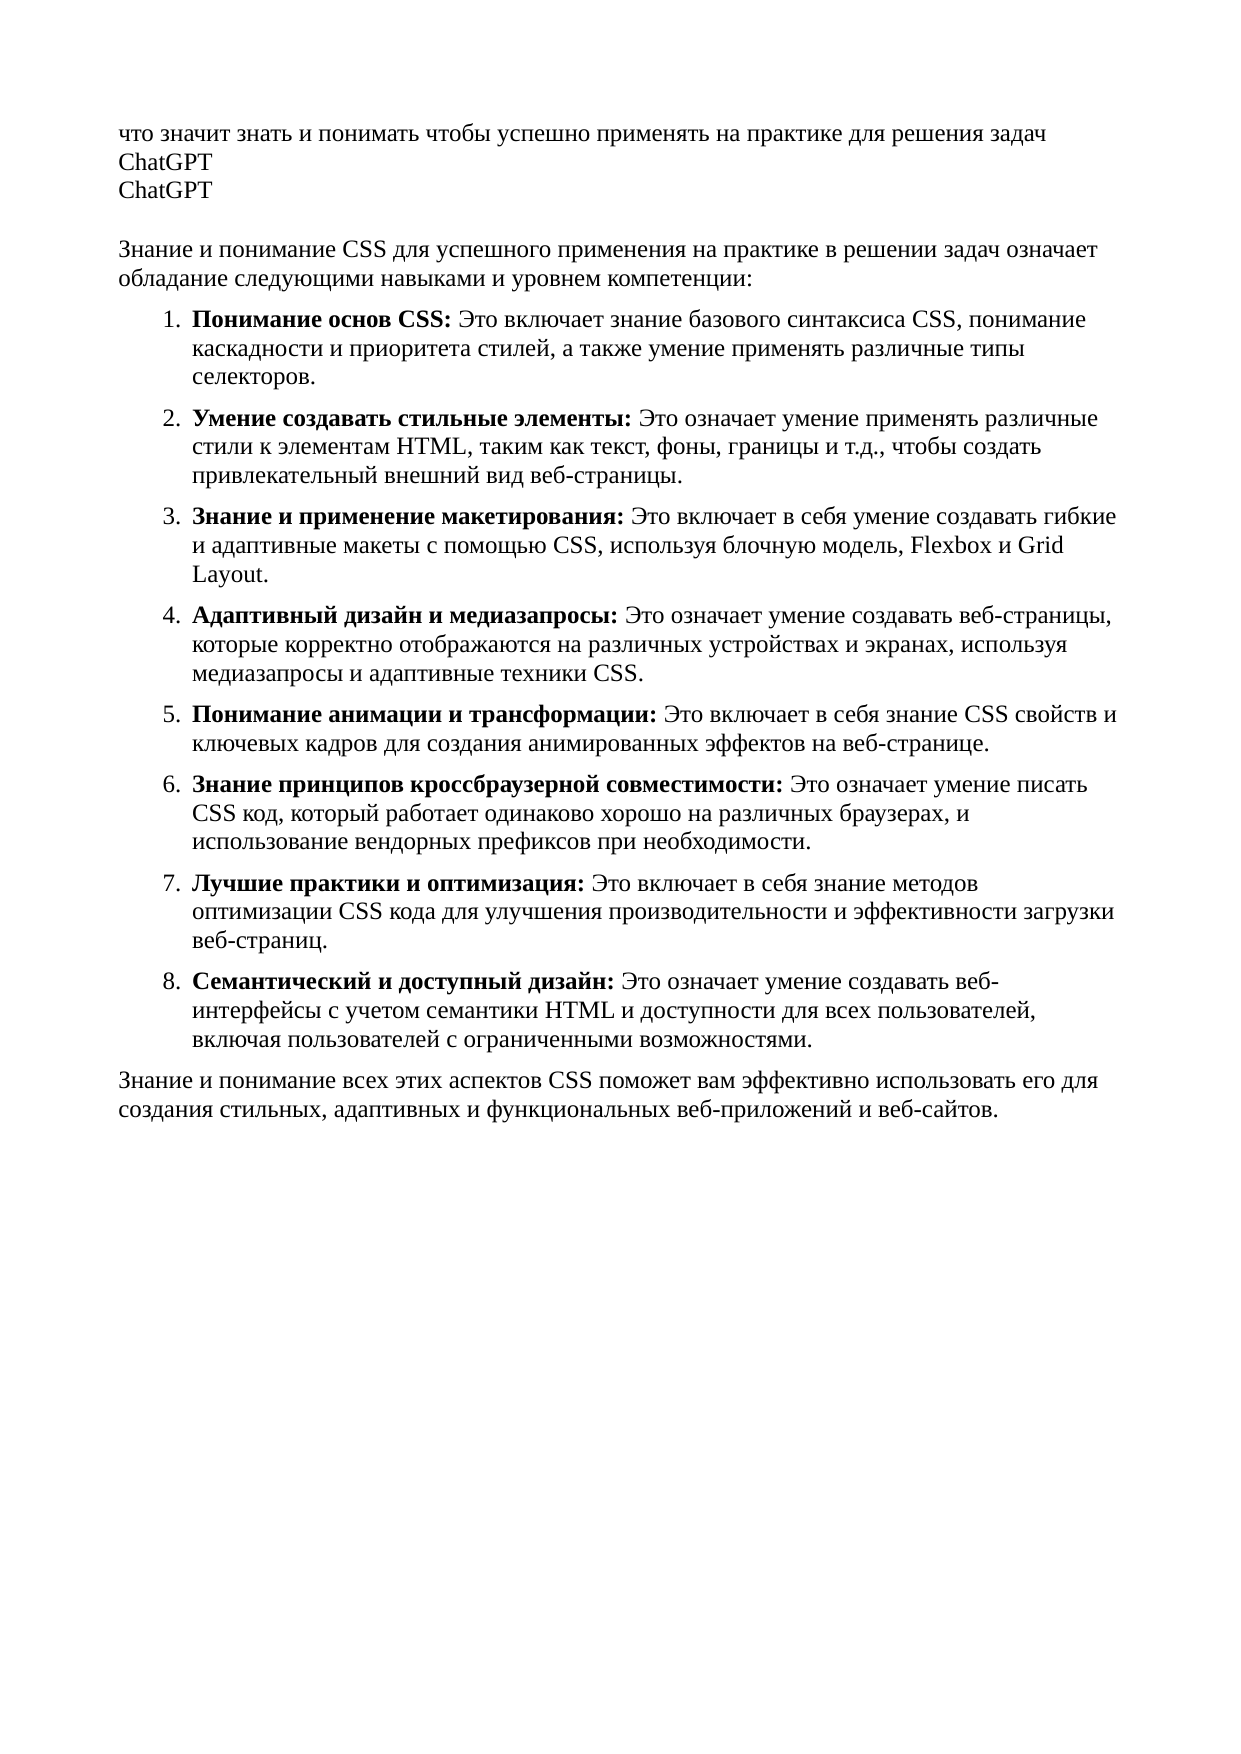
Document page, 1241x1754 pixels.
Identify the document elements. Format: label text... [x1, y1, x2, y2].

text Знание и понимание CSS для успешного применения на практике в решении задач означает обладание следующими навыками и уровнем компетенции: [118, 234, 1122, 291]
list Понимание основ CSS: Это включает знание базового синтаксиса CSS, понимание каскадности и приоритета стилей, а также умение применять различные типы селекторов. [162, 304, 1122, 390]
list Адаптивный дизайн и медиазапросы: Это означает умение создавать веб-страницы, которые корректно отображаются на различных устройствах и экранах, используя медиазапросы и адаптивные техники CSS. [162, 600, 1122, 686]
text ChatGPT [118, 147, 1122, 176]
list Умение создавать стильные элементы: Это означает умение применять различные стили к элементам HTML, таким как текст, фоны, границы и т.д., чтобы создать привлекательный внешний вид веб-страницы. [162, 403, 1122, 489]
list Знание и применение макетирования: Это включает в себя умение создавать гибкие и адаптивные макеты с помощью CSS, используя блочную модель, Flexbox и Grid Layout. [162, 501, 1122, 588]
text что значит знать и понимать чтобы успешно применять на практике для решения задач [118, 118, 1122, 147]
list Семантический и доступный дизайн: Это означает умение создавать веб-интерфейсы с учетом семантики HTML и доступности для всех пользователей, включая пользователей с ограниченными возможностями. [162, 966, 1122, 1053]
text Знание и понимание всех этих аспектов CSS поможет вам эффективно использовать его для создания стильных, адаптивных и функциональных веб-приложений и веб-сайтов. [118, 1065, 1122, 1123]
list Понимание анимации и трансформации: Это включает в себя знание CSS свойств и ключевых кадров для создания анимированных эффектов на веб-странице. [162, 699, 1122, 756]
list Знание принципов кроссбраузерной совместимости: Это означает умение писать CSS код, который работает одинаково хорошо на различных браузерах, и использование вендорных префиксов при необходимости. [162, 769, 1122, 855]
text ChatGPT [118, 176, 1122, 204]
list Лучшие практики и оптимизация: Это включает в себя знание методов оптимизации CSS кода для улучшения производительности и эффективности загрузки веб-страниц. [162, 868, 1122, 954]
